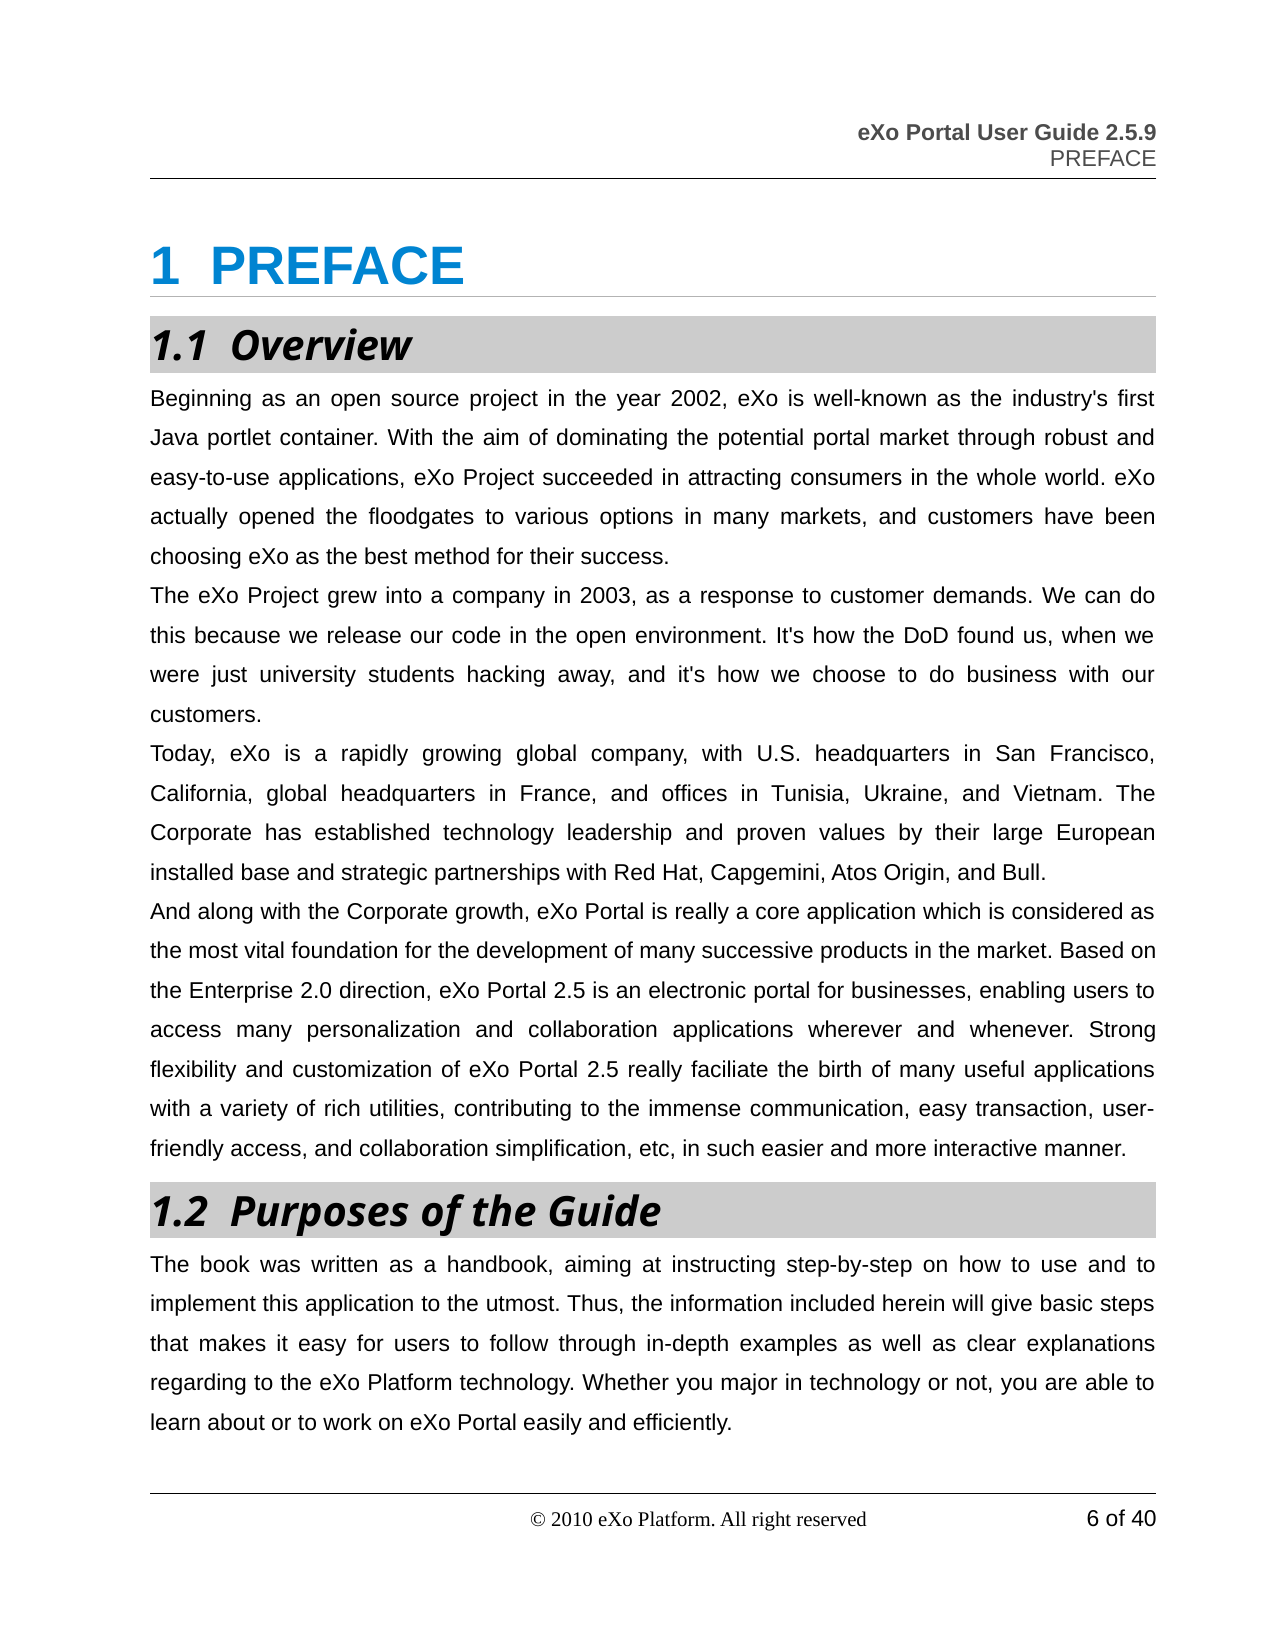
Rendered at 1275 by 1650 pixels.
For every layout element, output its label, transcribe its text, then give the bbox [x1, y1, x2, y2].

text Today, eXo is a rapidly growing global company, with U.S. headquarters in San Francisco, California, global headquarters in France, and offices in Tunisia, Ukraine, and Vietnam. The Corporate has established technology leadership and proven values by their large European installed base and strategic partnerships with Red Hat, Capgemini, Atos Origin, and Bull. [150, 740, 1156, 885]
text And along with the Corporate growth, eXo Portal is really a core application which is considered as the most vital foundation for the development of many successive products in the market. Based on the Enterprise 2.0 direction, eXo Portal 2.5 is an electronic portal for businesses, enabling users to access many personalization and collaboration applications wherever and whenever. Strong flexibility and customization of eXo Portal 2.5 really faciliate the birth of many useful applications with a variety of rich utilities, contributing to the immense communication, easy transaction, user-friendly access, and collaboration simplification, etc, in such easier and more interactive manner. [150, 898, 1156, 1161]
subtitle Purposes of the Guide [150, 1182, 1156, 1238]
text The book was written as a handbook, aiming at instructing step-by-step on how to use and to implement this application to the utmost. Thus, the information included herein will give basic steps that makes it easy for users to follow through in-depth examples as well as clear explanations regarding to the eXo Platform technology. Whether you major in technology or not, you are able to learn about or to work on eXo Portal easily and efficiently. [150, 1251, 1156, 1435]
text Beginning as an open source project in the year 2002, eXo is well-known as the industry's first Java portlet container. With the aim of dominating the potential portal market through robust and easy-to-use applications, eXo Project succeeded in attracting consumers in the whole world. eXo actually opened the floodgates to various options in many markets, and customers have been choosing eXo as the best method for their success. [150, 385, 1156, 569]
subtitle Overview [150, 316, 1156, 373]
subtitle Preface [150, 233, 1156, 296]
text The eXo Project grew into a company in 2003, as a response to customer demands. We can do this because we release our code in the open environment. It's how the DoD found us, when we were just university students hacking away, and it's how we choose to do business with our customers. [150, 582, 1156, 727]
